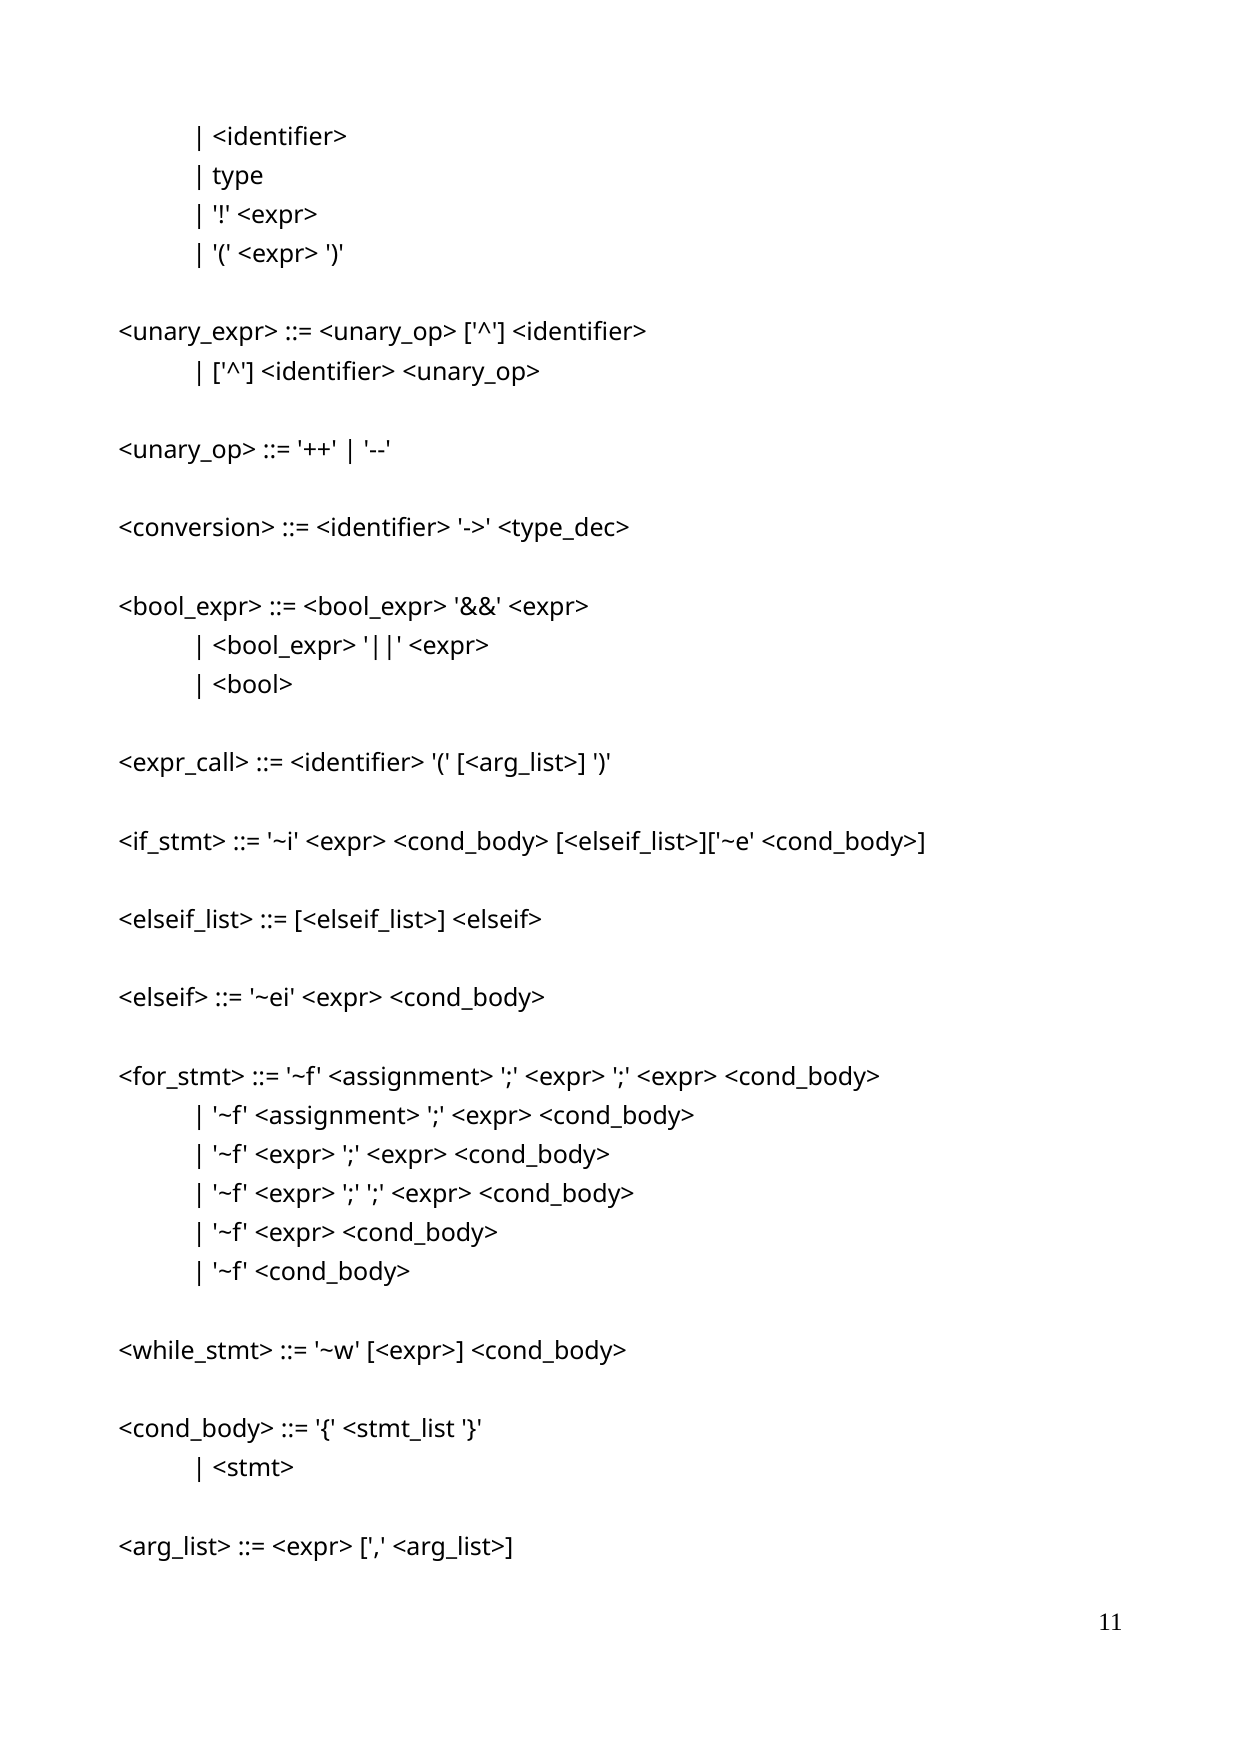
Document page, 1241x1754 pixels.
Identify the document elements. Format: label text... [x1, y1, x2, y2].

text <elseif_list> ::= [<elseif_list>] <elseif> [118, 901, 1122, 936]
text <arg_list> ::= <expr> [',' <arg_list>] [118, 1528, 1122, 1562]
text <for_stmt> ::= '~f' <assignment> ';' <expr> ';' <expr> <cond_body> [118, 1058, 1122, 1092]
text | <identifier> [118, 118, 1122, 152]
text | '(' <expr> ')' [118, 236, 1122, 270]
text | <stmt> [118, 1450, 1122, 1484]
text <expr_call> ::= <identifier> '(' [<arg_list>] ')' [118, 745, 1122, 779]
text | ['^'] <identifier> <unary_op> [118, 353, 1122, 387]
text | '!' <expr> [118, 196, 1122, 231]
text | '~f' <expr> ';' ';' <expr> <cond_body> [118, 1176, 1122, 1210]
text | '~f' <cond_body> [118, 1254, 1122, 1288]
text <cond_body> ::= '{' <stmt_list '}' [118, 1411, 1122, 1445]
text | <bool> [118, 666, 1122, 701]
text <while_stmt> ::= '~w' [<expr>] <cond_body> [118, 1332, 1122, 1366]
text <conversion> ::= <identifier> '->' <type_dec> [118, 510, 1122, 544]
text <unary_expr> ::= <unary_op> ['^'] <identifier> [118, 314, 1122, 348]
text <if_stmt> ::= '~i' <expr> <cond_body> [<elseif_list>]['~e' <cond_body>] [118, 823, 1122, 857]
text <bool_expr> ::= <bool_expr> '&&' <expr> [118, 588, 1122, 622]
text | type [118, 157, 1122, 191]
text | '~f' <expr> ';' <expr> <cond_body> [118, 1136, 1122, 1171]
text | '~f' <assignment> ';' <expr> <cond_body> [118, 1097, 1122, 1131]
text <elseif> ::= '~ei' <expr> <cond_body> [118, 980, 1122, 1014]
text <unary_op> ::= '++' | '--' [118, 431, 1122, 466]
text | '~f' <expr> <cond_body> [118, 1215, 1122, 1249]
text | <bool_expr> '||' <expr> [118, 627, 1122, 661]
